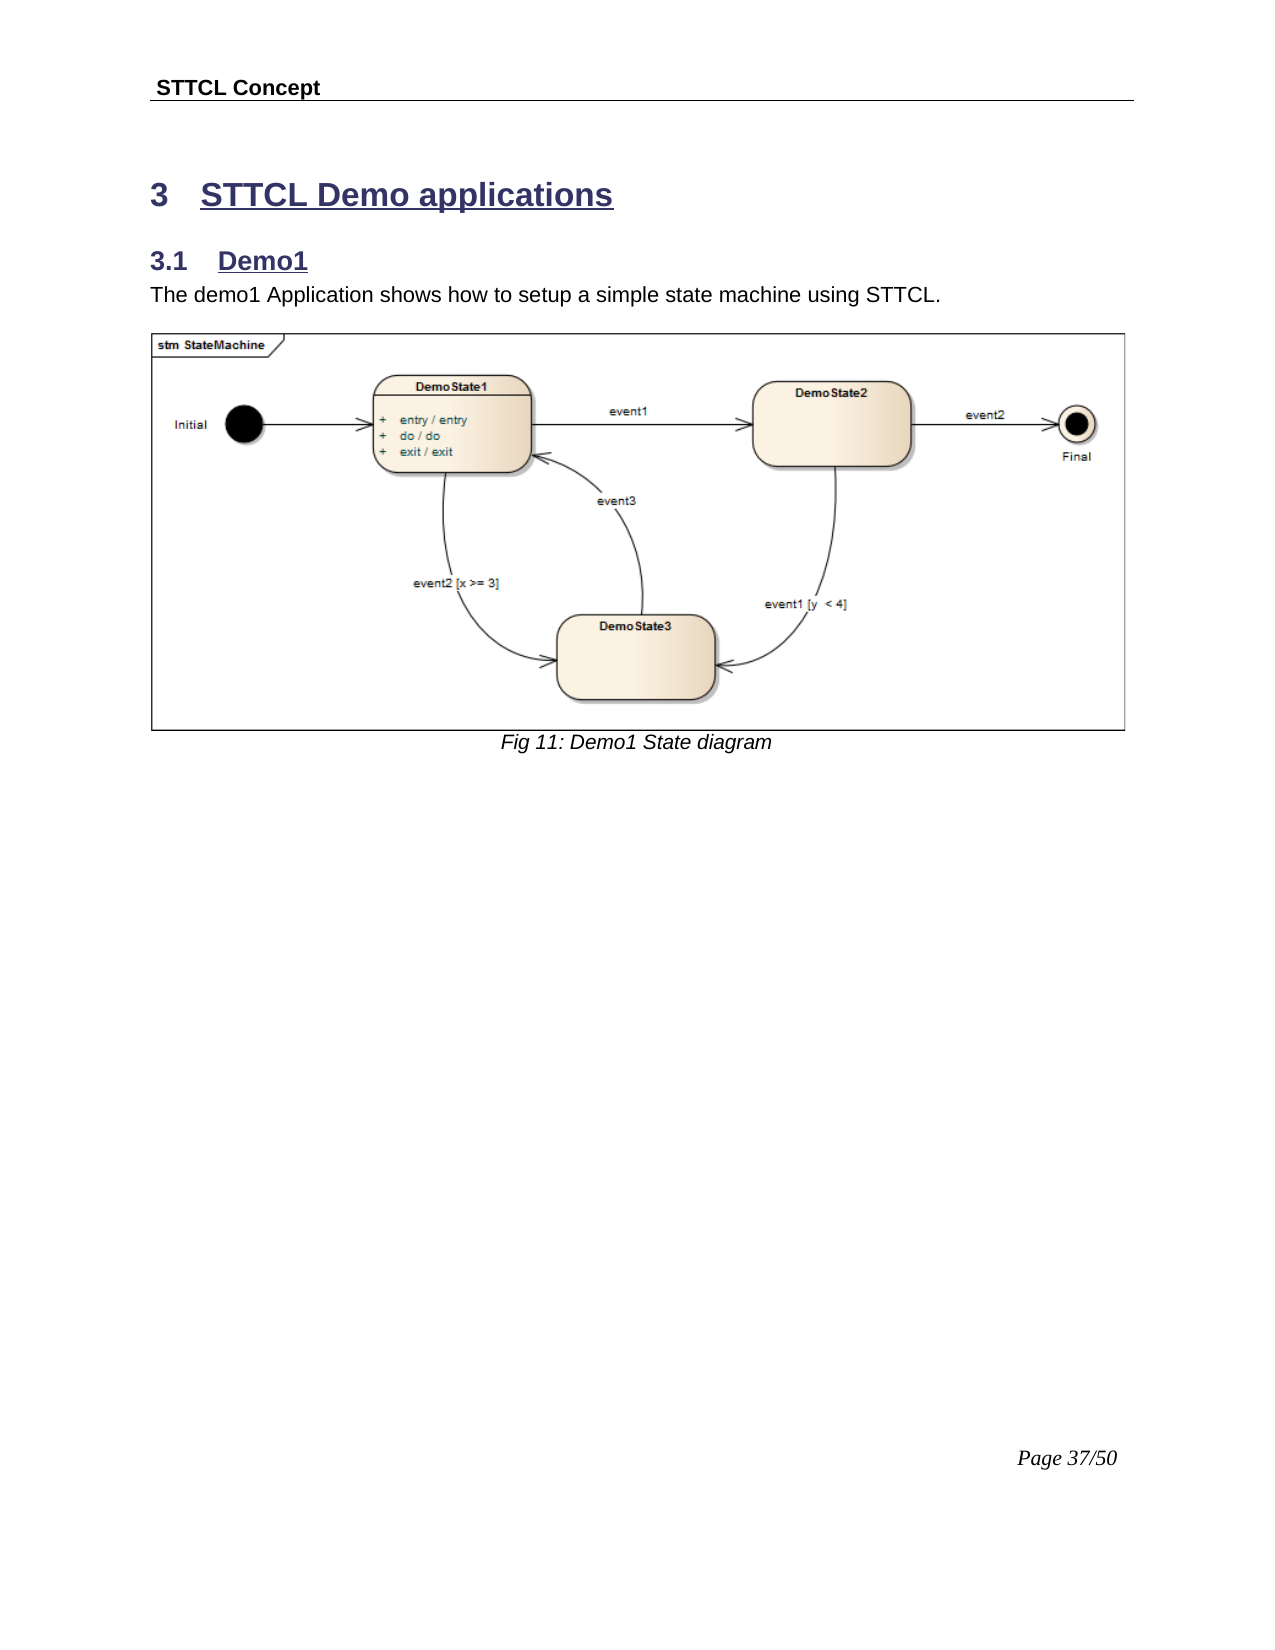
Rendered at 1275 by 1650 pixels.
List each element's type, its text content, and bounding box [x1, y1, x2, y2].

text The demo1 Application shows how to setup a simple state machine using STTCL. [150, 282, 1125, 307]
picture [150, 332, 1125, 731]
text Fig 11: Demo1 State diagram [150, 731, 1125, 754]
subtitle Demo1 [150, 245, 1125, 276]
subtitle STTCL Demo applications [150, 175, 1125, 213]
